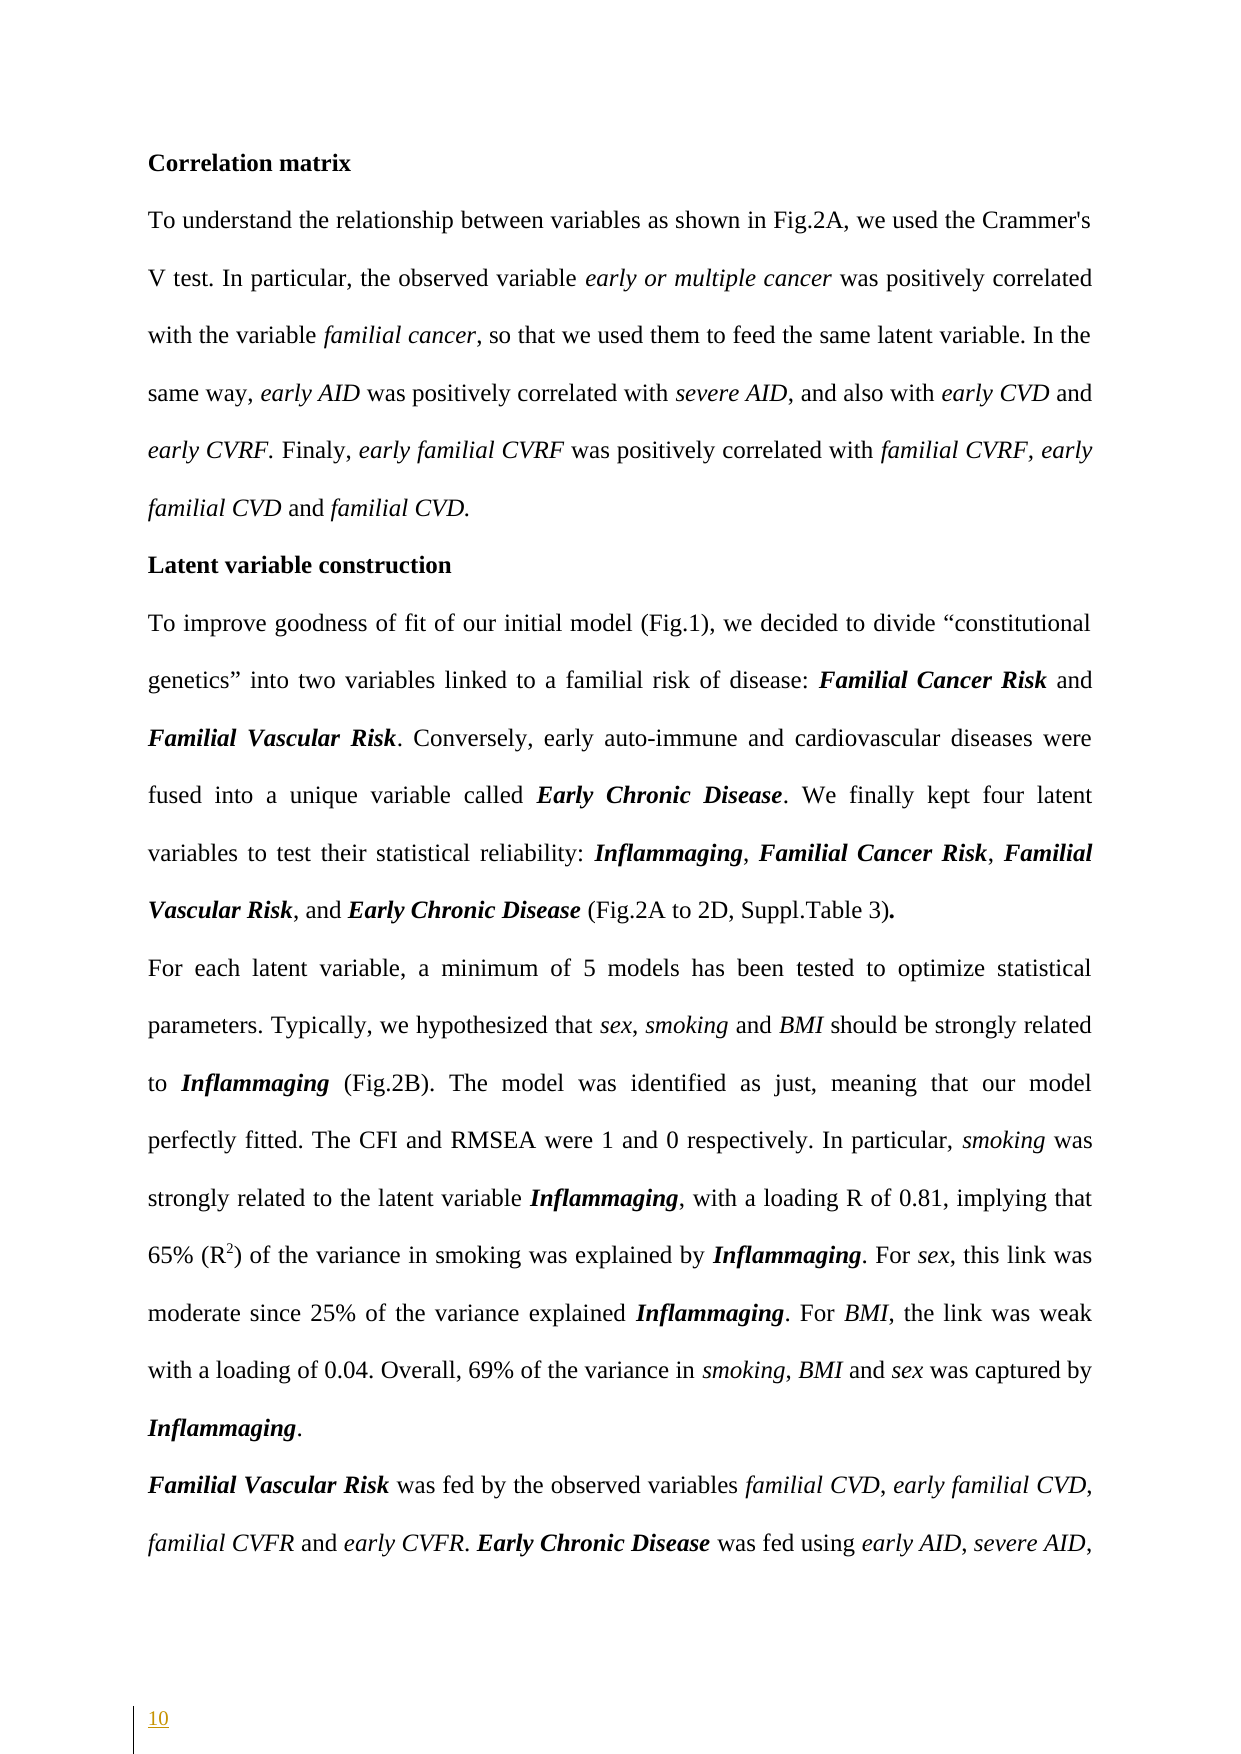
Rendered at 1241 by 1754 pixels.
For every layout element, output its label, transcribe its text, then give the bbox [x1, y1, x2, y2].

text Familial Vascular Risk was fed by the observed variables familial CVD, early familial CVD, familial CVFR and early CVFR. Early Chronic Disease was fed using early AID, severe AID, [148, 1470, 1092, 1556]
text To understand the relationship between variables as shown in Fig.2A, we used the Crammer's V test. In particular, the observed variable early or multiple cancer was positively correlated with the variable familial cancer, so that we used them to feed the same latent variable. In the same way, early AID was positively correlated with severe AID, and also with early CVD and early CVRF. Finaly, early familial CVRF was positively correlated with familial CVRF, early familial CVD and familial CVD. [148, 205, 1092, 521]
text Latent variable construction [148, 550, 1092, 579]
text For each latent variable, a minimum of 5 models has been tested to optimize statistical parameters. Typically, we hypothesized that sex, smoking and BMI should be strongly related to Inflammaging (Fig.2B). The model was identified as just, meaning that our model perfectly fitted. The CFI and RMSEA were 1 and 0 respectively. In particular, smoking was strongly related to the latent variable Inflammaging, with a loading R of 0.81, implying that 65% (R2) of the variance in smoking was explained by Inflammaging. For sex, this link was moderate since 25% of the variance explained Inflammaging. For BMI, the link was weak with a loading of 0.04. Overall, 69% of the variance in smoking, BMI and sex was captured by Inflammaging. [148, 953, 1092, 1441]
text Correlation matrix [148, 148, 1092, 176]
text To improve goodness of fit of our initial model (Fig.1), we decided to divide “constitutional genetics” into two variables linked to a familial risk of disease: Familial Cancer Risk and Familial Vascular Risk. Conversely, early auto-immune and cardiovascular diseases were fused into a unique variable called Early Chronic Disease. We finally kept four latent variables to test their statistical reliability: Inflammaging, Familial Cancer Risk, Familial Vascular Risk, and Early Chronic Disease (Fig.2A to 2D, Suppl.Table 3). [148, 608, 1092, 924]
